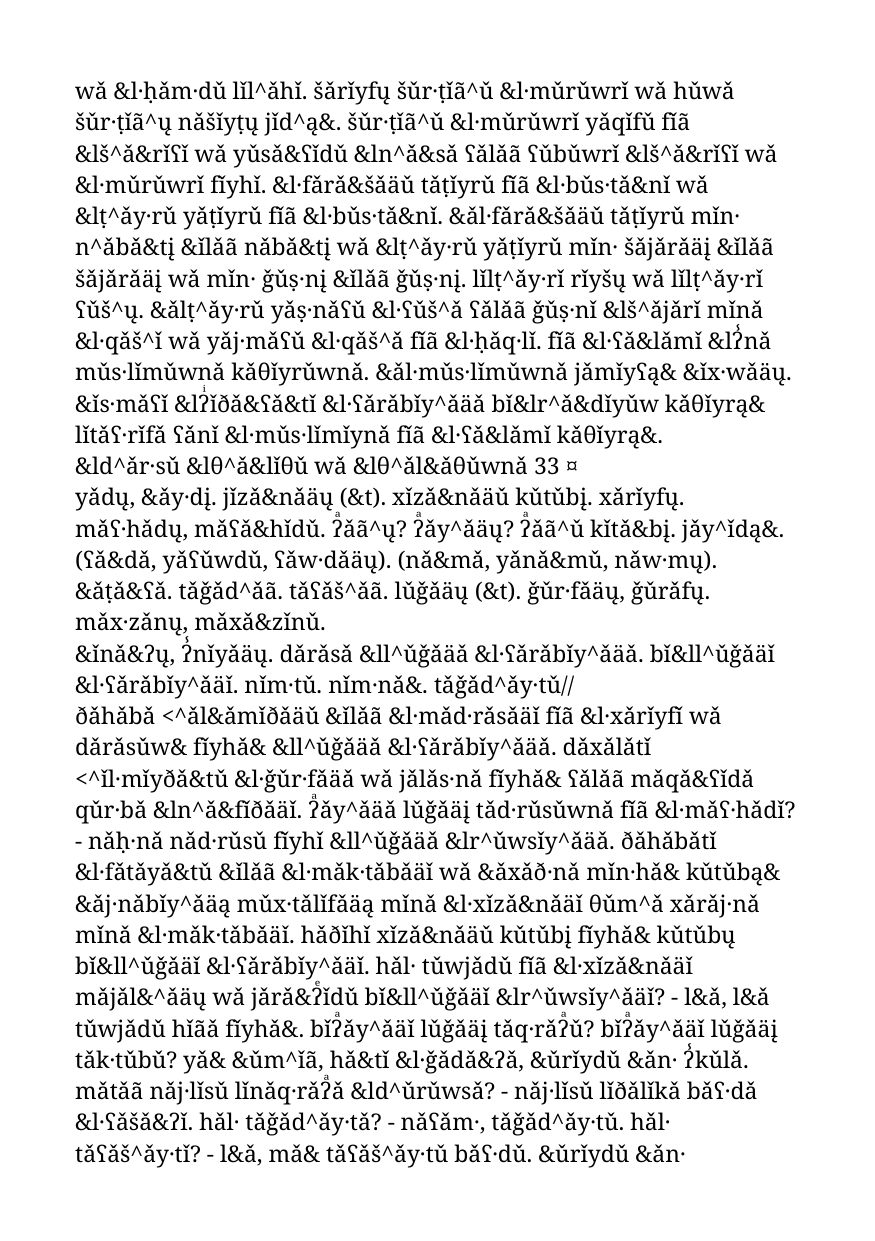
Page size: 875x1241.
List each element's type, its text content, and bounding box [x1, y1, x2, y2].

text &ld^ǎr·sǔ &lθ^ǎ&lǐθǔ wǎ &lθ^ǎl&ǎθǔwnǎ 33 ¤ [75, 450, 799, 481]
text yǎdų, &ǎy·dį. jǐzǎ&nǎäų (&t). xǐzǎ&nǎäǔ kǔtǔbį. xǎrǐyfų. mǎʕ·hǎdų, mǎʕǎ&hǐdǔ. ʔͣǎã^ų? ʔͣǎy^ǎäų? ʔͣǎã^ǔ kǐtǎ&bį. jǎy^ǐdą&. [75, 481, 799, 544]
text &ǐnǎ&ʔų, ʔ̾nǐyǎäų. dǎrǎsǎ &ll^ǔǧǎäǎ &l·ʕǎrǎbǐy^ǎäǎ. bǐ&ll^ǔǧǎäǐ &l·ʕǎrǎbǐy^ǎäǐ. nǐm·tǔ. nǐm·nǎ&. tǎǧǎd^ǎy·tǔ// [75, 637, 799, 700]
text (ʕǎ&dǎ, yǎʕǔwdǔ, ʕǎw·dǎäų). (nǎ&mǎ, yǎnǎ&mǔ, nǎw·mų). &ǎṭǎ&ʕǎ. tǎǧǎd^ǎã. tǎʕǎš^ǎã. lǔǧǎäų (&t). ǧǔr·fǎäų, ǧǔrǎfų. mǎx·zǎnų, mǎxǎ&zǐnǔ. [75, 544, 799, 637]
text wǎ &l·ḥǎm·dǔ lǐl^ǎhǐ. šǎrǐyfų šǔr·ṭǐã^ǔ &l·mǔrǔwrǐ wǎ hǔwǎ šǔr·ṭǐã^ų nǎšǐyṭų jǐd^ą&. šǔr·ṭǐã^ǔ &l·mǔrǔwrǐ yǎqǐfǔ fǐã &lš^ǎ&rǐʕǐ wǎ yǔsǎ&ʕǐdǔ &ln^ǎ&sǎ ʕǎlǎã ʕǔbǔwrǐ &lš^ǎ&rǐʕǐ wǎ &l·mǔrǔwrǐ fǐyhǐ. &l·fǎrǎ&šǎäǔ tǎṭǐyrǔ fǐã &l·bǔs·tǎ&nǐ wǎ &lṭ^ǎy·rǔ yǎṭǐyrǔ fǐã &l·bǔs·tǎ&nǐ. &ǎl·fǎrǎ&šǎäǔ tǎṭǐyrǔ mǐn· n^ǎbǎ&tį &ǐlǎã nǎbǎ&tį wǎ &lṭ^ǎy·rǔ yǎṭǐyrǔ mǐn· šǎjǎrǎäį &ǐlǎã šǎjǎrǎäį wǎ mǐn· ǧǔṣ·nį &ǐlǎã ǧǔṣ·nį. lǐlṭ^ǎy·rǐ rǐyšų wǎ lǐlṭ^ǎy·rǐ ʕǔš^ų. &ǎlṭ^ǎy·rǔ yǎṣ·nǎʕǔ &l·ʕǔš^ǎ ʕǎlǎã ǧǔṣ·nǐ &lš^ǎjǎrǐ mǐnǎ &l·qǎš^ǐ wǎ yǎj·mǎʕǔ &l·qǎš^ǎ fǐã &l·ḥǎq·lǐ. fǐã &l·ʕǎ&lǎmǐ &lʔ̾nǎ mǔs·lǐmǔwnǎ kǎθǐyrǔwnǎ. &ǎl·mǔs·lǐmǔwnǎ jǎmǐyʕą& &ǐx·wǎäų. &ǐs·mǎʕǐ &lʔͥǐðǎ&ʕǎ&tǐ &l·ʕǎrǎbǐy^ǎäǎ bǐ&lr^ǎ&dǐyǔw kǎθǐyrą& lǐtǎʕ·rǐfǎ ʕǎnǐ &l·mǔs·lǐmǐynǎ fǐã &l·ʕǎ&lǎmǐ kǎθǐyrą&. [75, 75, 799, 450]
text ðǎhǎbǎ <^ǎl&ǎmǐðǎäǔ &ǐlǎã &l·mǎd·rǎsǎäǐ fǐã &l·xǎrǐyfǐ wǎ dǎrǎsǔw& fǐyhǎ& &ll^ǔǧǎäǎ &l·ʕǎrǎbǐy^ǎäǎ. dǎxǎlǎtǐ <^ǐl·mǐyðǎ&tǔ &l·ǧǔr·fǎäǎ wǎ jǎlǎs·nǎ fǐyhǎ& ʕǎlǎã mǎqǎ&ʕǐdǎ qǔr·bǎ &ln^ǎ&fǐðǎäǐ. ʔͣǎy^ǎäǎ lǔǧǎäį tǎd·rǔsǔwnǎ fǐã &l·mǎʕ·hǎdǐ? - nǎḥ·nǎ nǎd·rǔsǔ fǐyhǐ &ll^ǔǧǎäǎ &lr^ǔwsǐy^ǎäǎ. ðǎhǎbǎtǐ &l·fǎtǎyǎ&tǔ &ǐlǎã &l·mǎk·tǎbǎäǐ wǎ &ǎxǎð·nǎ mǐn·hǎ& kǔtǔbą& &ǎj·nǎbǐy^ǎäą mǔx·tǎlǐfǎäą mǐnǎ &l·xǐzǎ&nǎäǐ θǔm^ǎ xǎrǎj·nǎ mǐnǎ &l·mǎk·tǎbǎäǐ. hǎðǐhǐ xǐzǎ&nǎäǔ kǔtǔbį fǐyhǎ& kǔtǔbų bǐ&ll^ǔǧǎäǐ &l·ʕǎrǎbǐy^ǎäǐ. hǎl· tǔwjǎdǔ fǐã &l·xǐzǎ&nǎäǐ mǎjǎl&^ǎäų wǎ jǎrǎ&ʔͤǐdǔ bǐ&ll^ǔǧǎäǐ &lr^ǔwsǐy^ǎäǐ? - l&ǎ, l&ǎ tǔwjǎdǔ hǐãǎ fǐyhǎ&. bǐʔͣǎy^ǎäǐ lǔǧǎäį tǎq·rǎʔͣǔ? bǐʔͣǎy^ǎäǐ lǔǧǎäį tǎk·tǔbǔ? yǎ& &ǔm^ǐã, hǎ&tǐ &l·ǧǎdǎ&ʔǎ, &ǔrǐydǔ &ǎn· ʔ̾kǔlǎ. mǎtǎã nǎj·lǐsǔ lǐnǎq·rǎʔͣǎ &ld^ǔrǔwsǎ? - nǎj·lǐsǔ lǐðǎlǐkǎ bǎʕ·dǎ &l·ʕǎšǎ&ʔǐ. hǎl· tǎǧǎd^ǎy·tǎ? - nǎʕǎm·, tǎǧǎd^ǎy·tǔ. hǎl· tǎʕǎš^ǎy·tǐ? - l&ǎ, mǎ& tǎʕǎš^ǎy·tǔ bǎʕ·dǔ. &ǔrǐydǔ &ǎn· [75, 700, 799, 1169]
